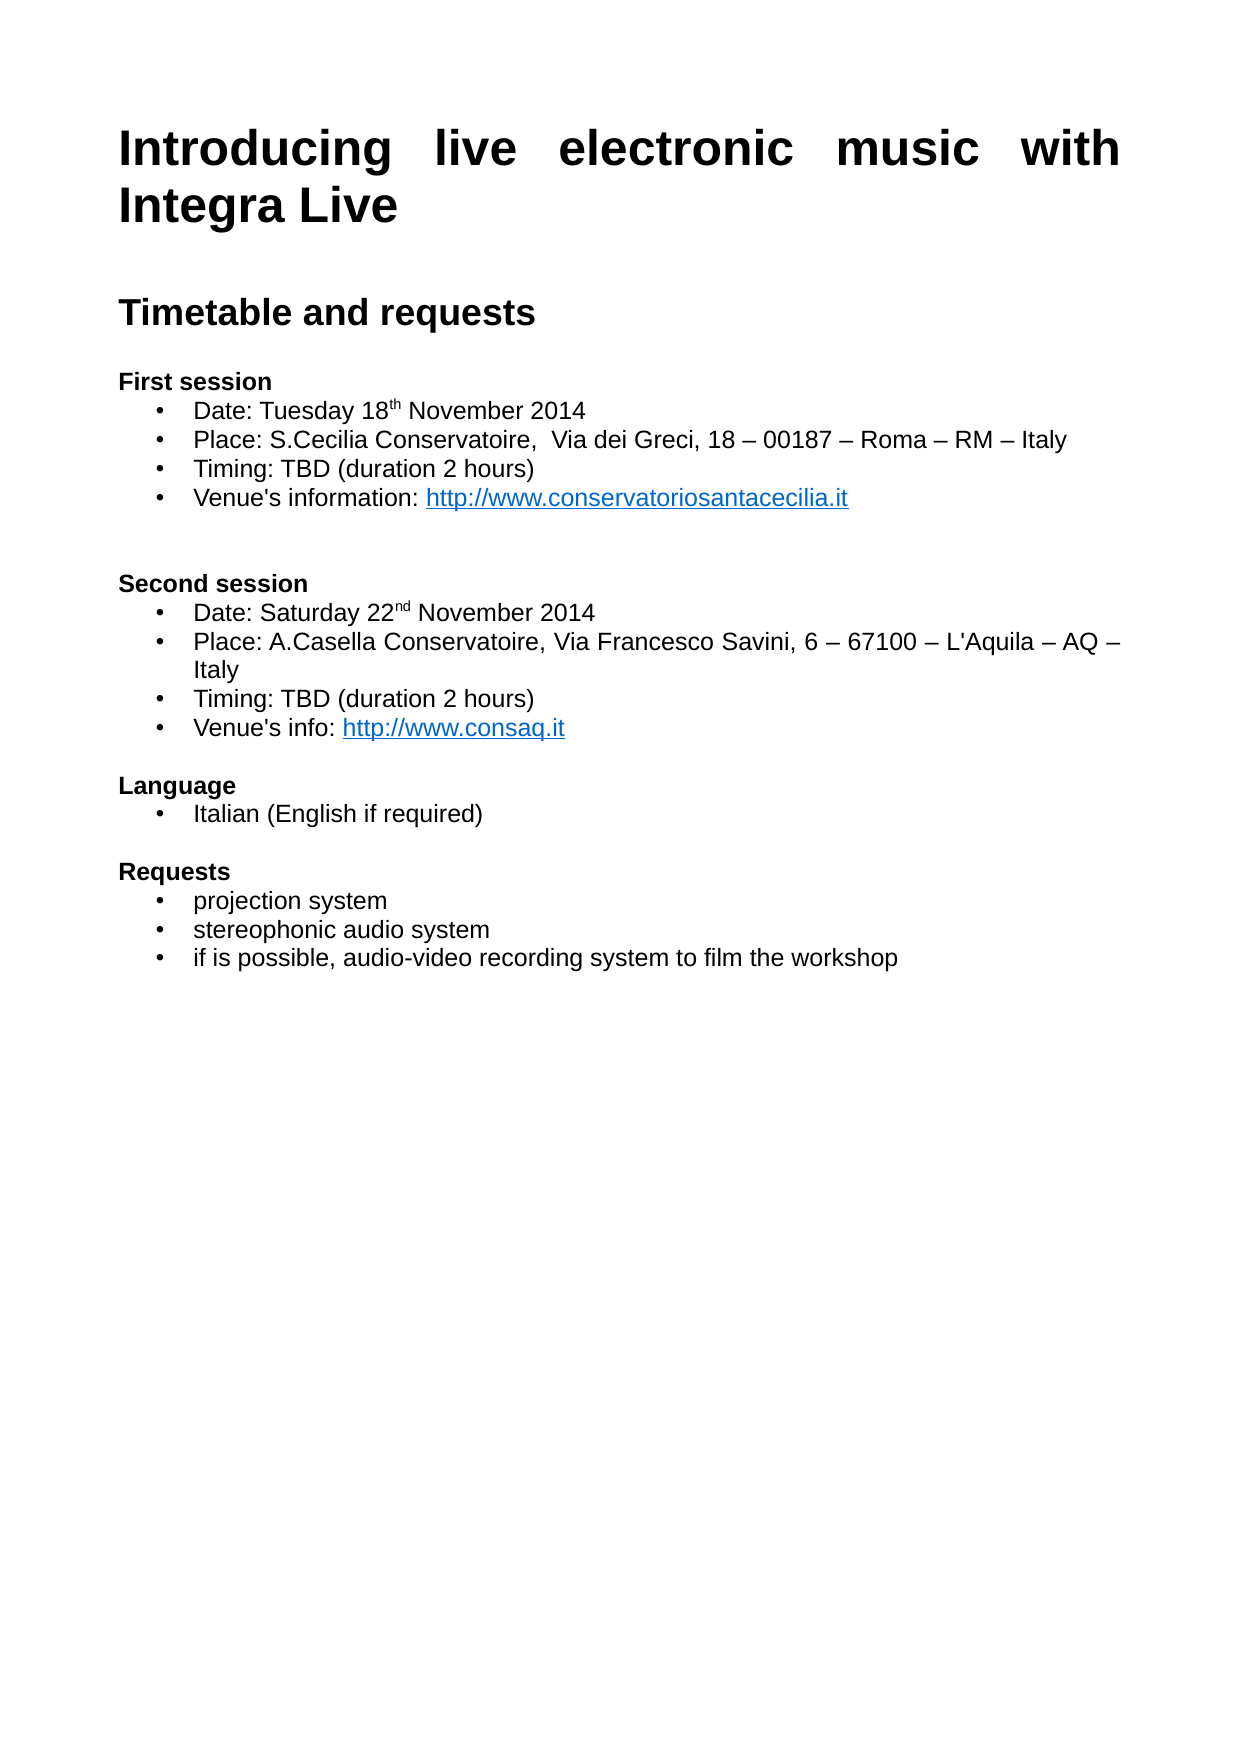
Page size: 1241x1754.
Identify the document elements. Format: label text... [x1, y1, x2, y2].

list Place: A.Casella Conservatoire, Via Francesco Savini, 6 – 67100 – L'Aquila – AQ – Italy [156, 627, 1122, 684]
text Timetable and requests [118, 291, 1122, 334]
list Italian (English if required) [156, 799, 1122, 828]
text Requests [118, 857, 1122, 886]
list if is possible, audio-video recording system to film the workshop [156, 943, 1122, 972]
list Date: Saturday 22nd November 2014 [156, 598, 1122, 627]
list Place: S.Cecilia Conservatoire, Via dei Greci, 18 – 00187 – Roma – RM – Italy [156, 425, 1122, 454]
list Date: Tuesday 18th November 2014 [156, 396, 1122, 425]
text Language [118, 771, 1122, 799]
list Timing: TBD (duration 2 hours) [156, 684, 1122, 713]
text Second session [118, 569, 1122, 598]
text First session [118, 367, 1122, 396]
text Introducing live electronic music with Integra Live [118, 118, 1122, 233]
list stereophonic audio system [156, 914, 1122, 943]
list Venue's information: http://www.conservatoriosantacecilia.it [156, 483, 1122, 511]
list Timing: TBD (duration 2 hours) [156, 454, 1122, 483]
list Venue's info: http://www.consaq.it [156, 713, 1122, 742]
list projection system [156, 886, 1122, 914]
